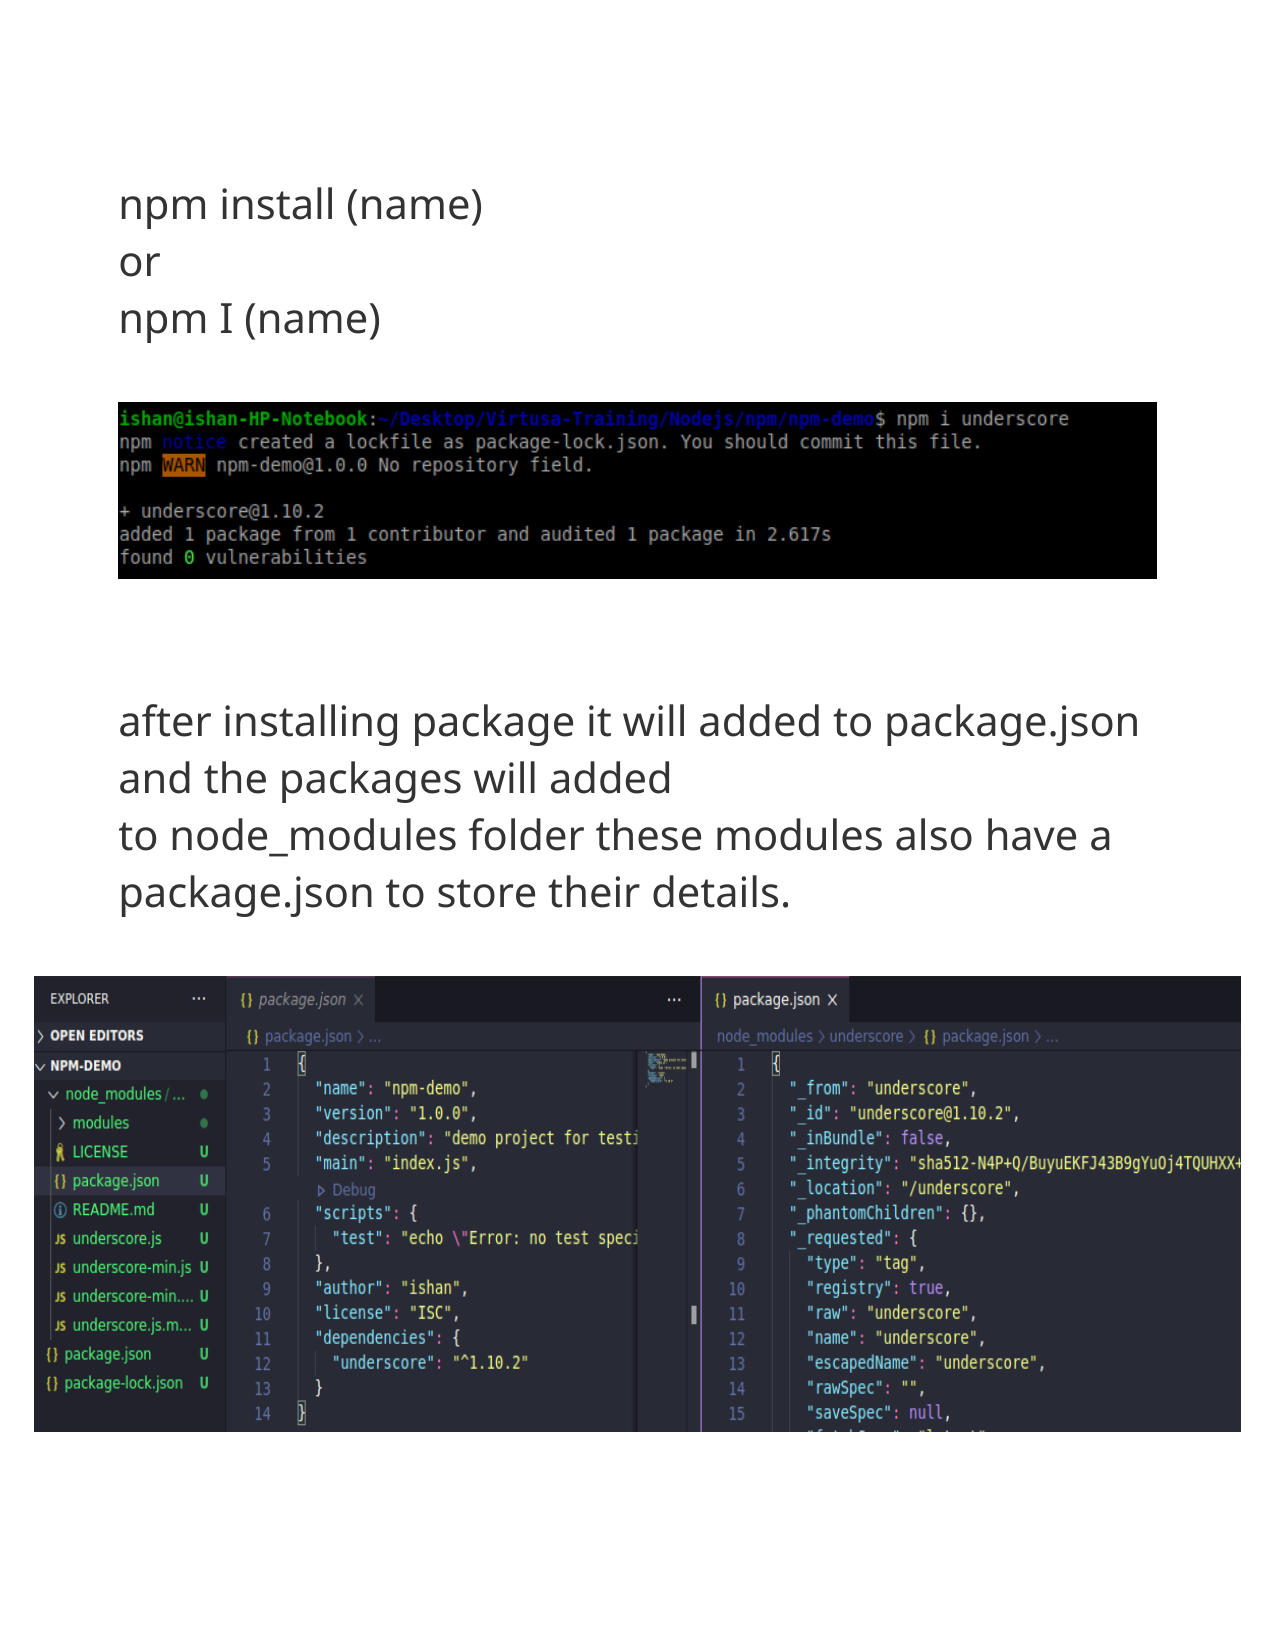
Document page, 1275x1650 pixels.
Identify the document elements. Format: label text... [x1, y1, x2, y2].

picture [34, 976, 1241, 1432]
text or [118, 232, 1157, 288]
text npm I (name) [118, 288, 1157, 345]
text to node_modules folder these modules also have a package.json to store their details. [118, 806, 1157, 919]
picture [118, 402, 1157, 579]
text after installing package it will added to package.json and the packages will added [118, 692, 1157, 806]
text npm install (name) [118, 175, 1157, 232]
